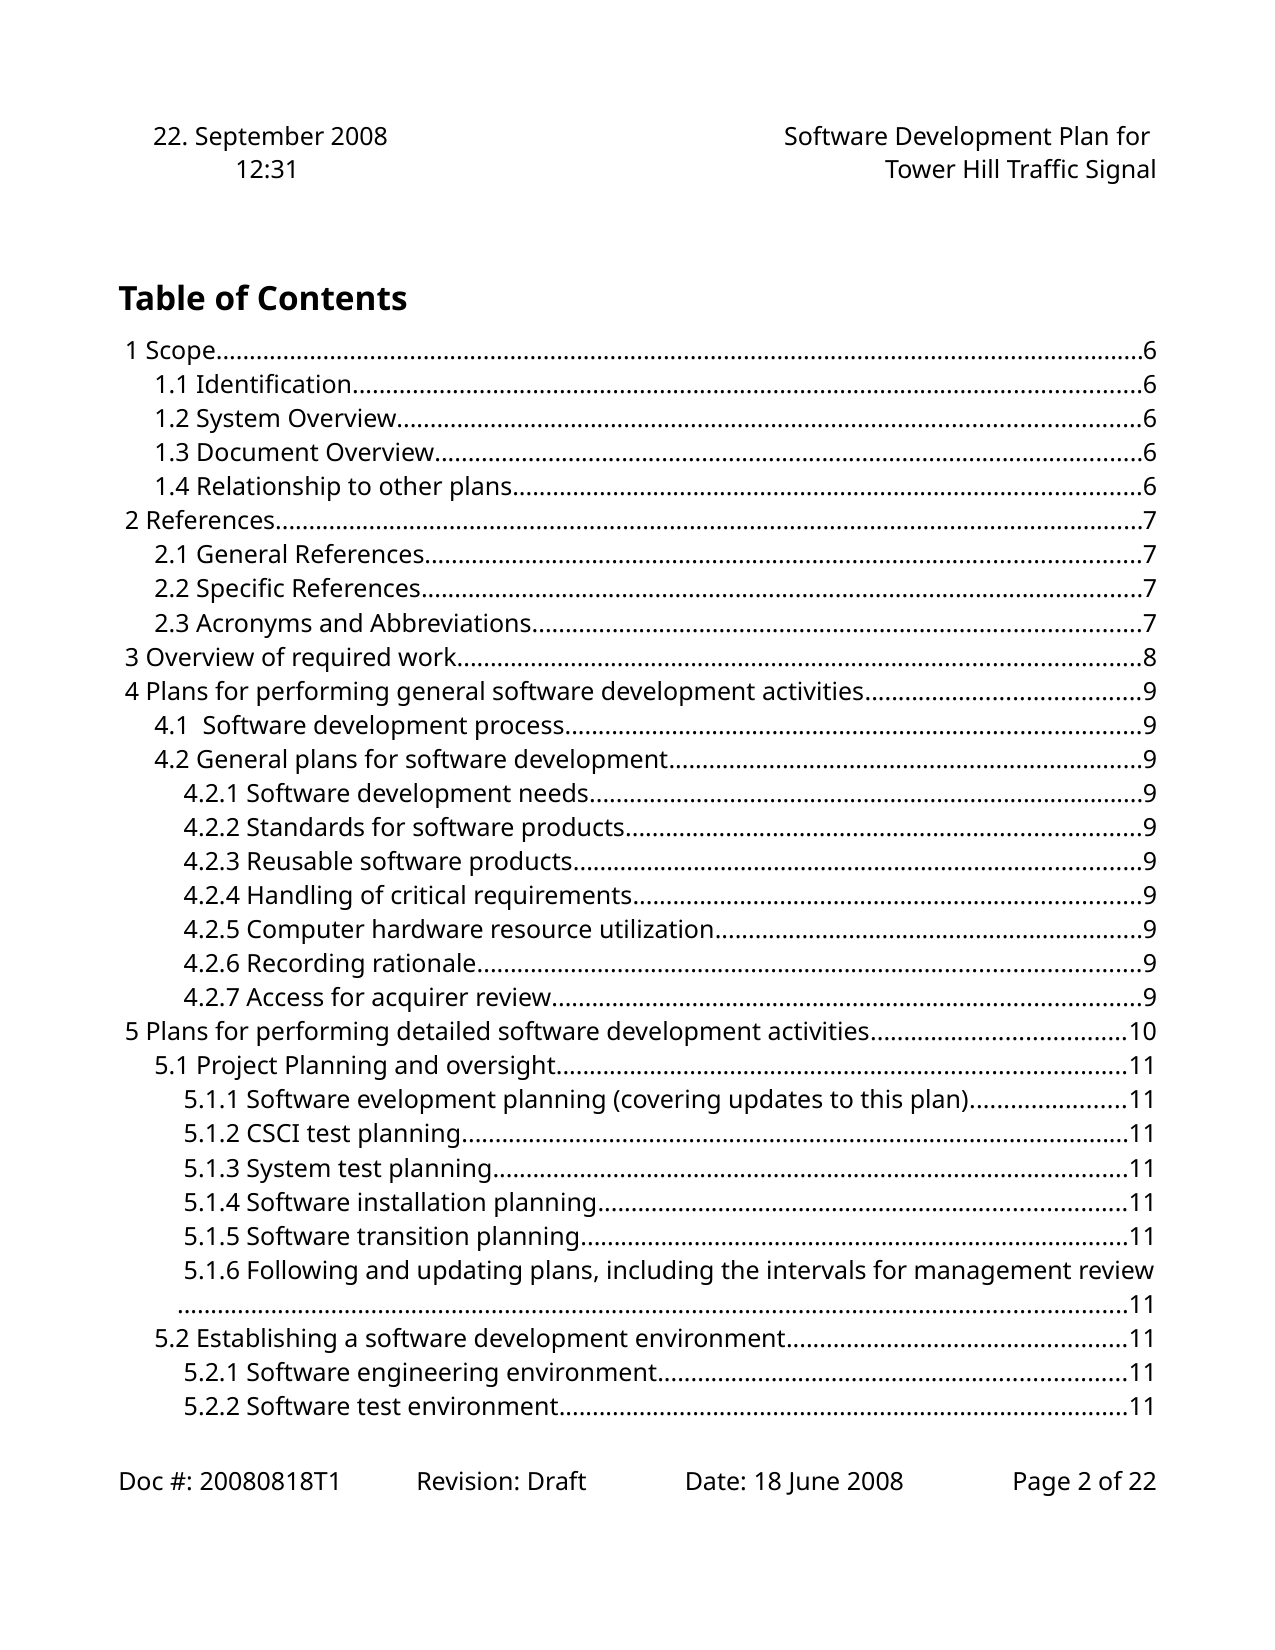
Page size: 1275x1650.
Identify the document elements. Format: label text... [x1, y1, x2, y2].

text 5.1.3 System test planning 11 [177, 1150, 1157, 1184]
text 1 Scope 6 [118, 333, 1157, 367]
text 4.2 General plans for software development 9 [148, 741, 1157, 776]
text 1.3 Document Overview 6 [148, 435, 1157, 469]
text 4.2.5 Computer hardware resource utilization 9 [177, 912, 1157, 946]
text 4.2.6 Recording rationale 9 [177, 946, 1157, 980]
text 4.1 Software development process 9 [148, 707, 1157, 741]
text 5.2 Establishing a software development environment 11 [148, 1321, 1157, 1354]
text 5 Plans for performing detailed software development activities 10 [118, 1014, 1157, 1048]
text 5.1.1 Software evelopment planning (covering updates to this plan) 11 [177, 1082, 1157, 1116]
text 1.2 System Overview 6 [148, 401, 1157, 435]
text 5.1.6 Following and updating plans, including the intervals for management review 11 [177, 1252, 1157, 1321]
text 2.1 General References 7 [148, 537, 1157, 571]
text 5.1.5 Software transition planning 11 [177, 1218, 1157, 1252]
text 5.2.2 Software test environment 11 [177, 1389, 1157, 1423]
text 4 Plans for performing general software development activities 9 [118, 673, 1157, 707]
text 2 References 7 [118, 503, 1157, 537]
text 4.2.7 Access for acquirer review 9 [177, 980, 1157, 1014]
text 4.2.3 Reusable software products 9 [177, 844, 1157, 878]
subtitle Table of Contents [118, 275, 1157, 320]
text 5.1 Project Planning and oversight 11 [148, 1048, 1157, 1082]
text 2.3 Acronyms and Abbreviations 7 [148, 605, 1157, 639]
text 4.2.4 Handling of critical requirements 9 [177, 878, 1157, 912]
text 1.1 Identification 6 [148, 367, 1157, 401]
text 1.4 Relationship to other plans 6 [148, 469, 1157, 503]
text 5.2.1 Software engineering environment 11 [177, 1354, 1157, 1389]
text 3 Overview of required work 8 [118, 639, 1157, 673]
text 4.2.2 Standards for software products 9 [177, 809, 1157, 844]
text 2.2 Specific References 7 [148, 571, 1157, 605]
text 5.1.2 CSCI test planning 11 [177, 1116, 1157, 1150]
text 4.2.1 Software development needs 9 [177, 776, 1157, 809]
text 5.1.4 Software installation planning 11 [177, 1184, 1157, 1218]
